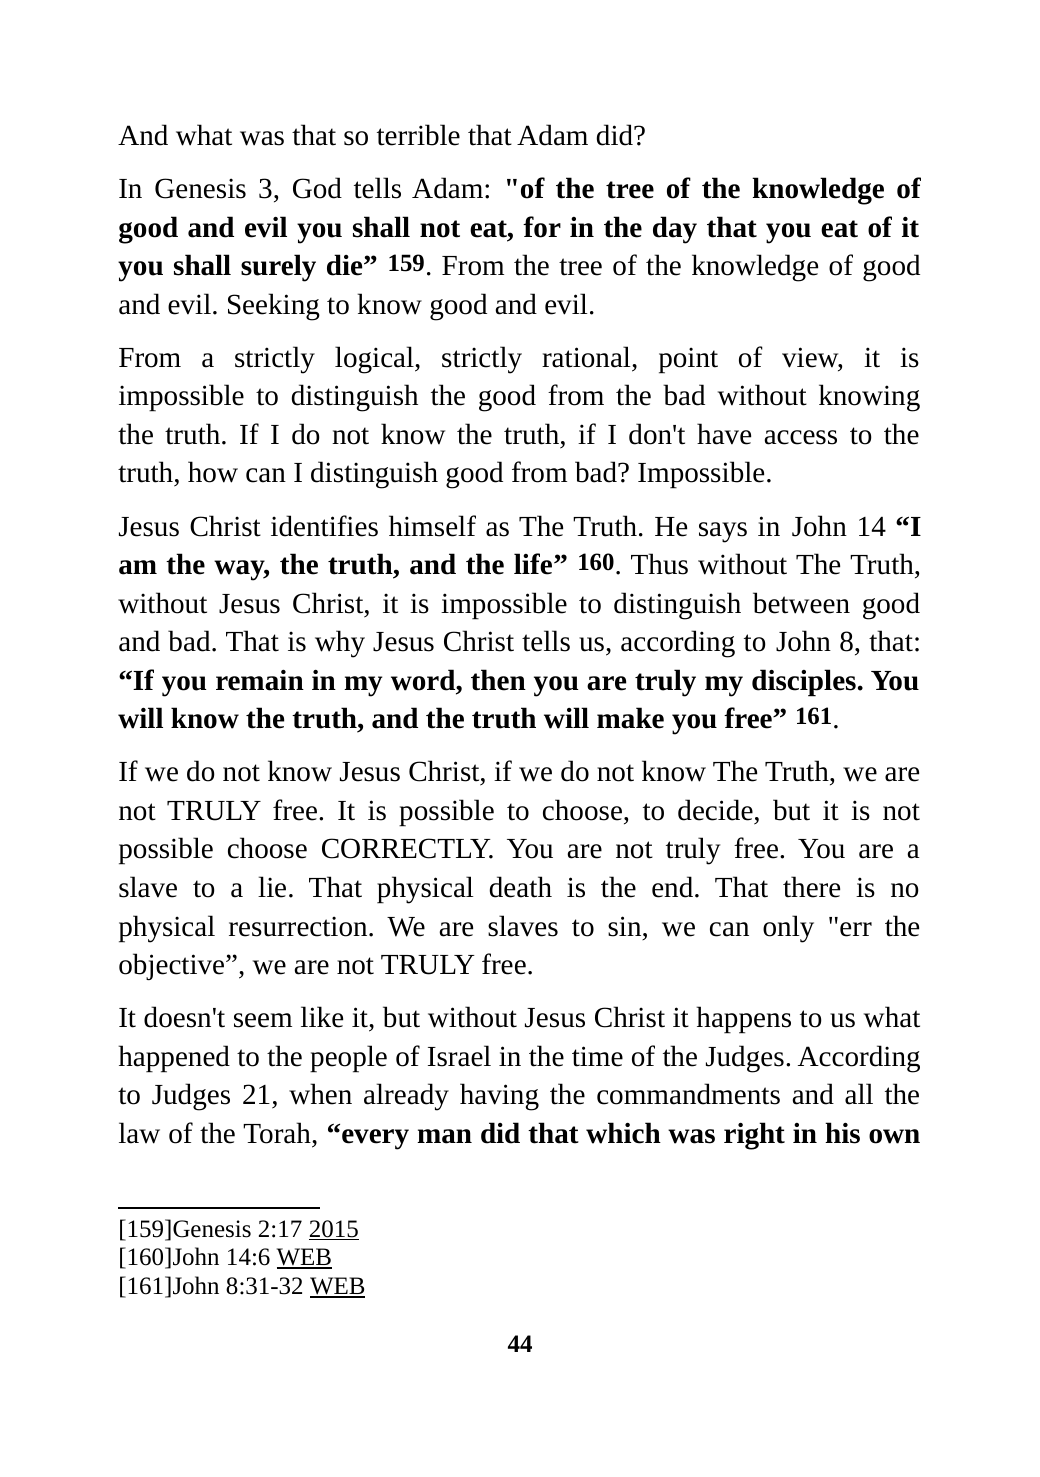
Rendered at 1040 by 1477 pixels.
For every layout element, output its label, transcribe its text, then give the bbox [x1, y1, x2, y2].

text John 8:31-32 WEB [118, 1271, 921, 1300]
text And what was that so terrible that Adam did? [118, 118, 921, 152]
text It doesn't seem like it, but without Jesus Christ it happens to us what happened to the people of Israel in the time of the Judges. According to Judges 21, when already having the commandments and all the law of the Torah, “every man did that which was right in his own eyes” . And without Jesus Christ, it still happens to us. When is abortion good? When is it good to change gender? Is homosexual marriage good? Was YHWH good in sending Shaul to kill all the people of Amalek? Is the law written in Deuteronomy good? Why doesn't it ban slavery? We choose, we judge, without The Truth, without Jesus Christ in the heart, and we end up doing the same thing of Judges 21: “every man did that which was right in his own eyes” . [118, 1000, 921, 1149]
text Genesis 2:17 2015 [118, 1214, 921, 1242]
text Jesus Christ identifies himself as The Truth. He says in John 14 “I am the way, the truth, and the life” . Thus without The Truth, without Jesus Christ, it is impossible to distinguish between good and bad. That is why Jesus Christ tells us, according to John 8, that: “If you remain in my word, then you are truly my disciples. You will know the truth, and the truth will make you free” . [118, 509, 921, 735]
text John 14:6 WEB [118, 1242, 921, 1271]
text If we do not know Jesus Christ, if we do not know The Truth, we are not TRULY free. It is possible to choose, to decide, but it is not possible choose CORRECTLY. You are not truly free. You are a slave to a lie. That physical death is the end. That there is no physical resurrection. We are slaves to sin, we can only "err the objective”, we are not TRULY free. [118, 754, 921, 981]
text From a strictly logical, strictly rational, point of view, it is impossible to distinguish the good from the bad without knowing the truth. If I do not know the truth, if I don't have access to the truth, how can I distinguish good from bad? Impossible. [118, 340, 921, 489]
text In Genesis 3, God tells Adam: "of the tree of the knowledge of good and evil you shall not eat, for in the day that you eat of it you shall surely die” . From the tree of the knowledge of good and evil. Seeking to know good and evil. [118, 171, 921, 320]
